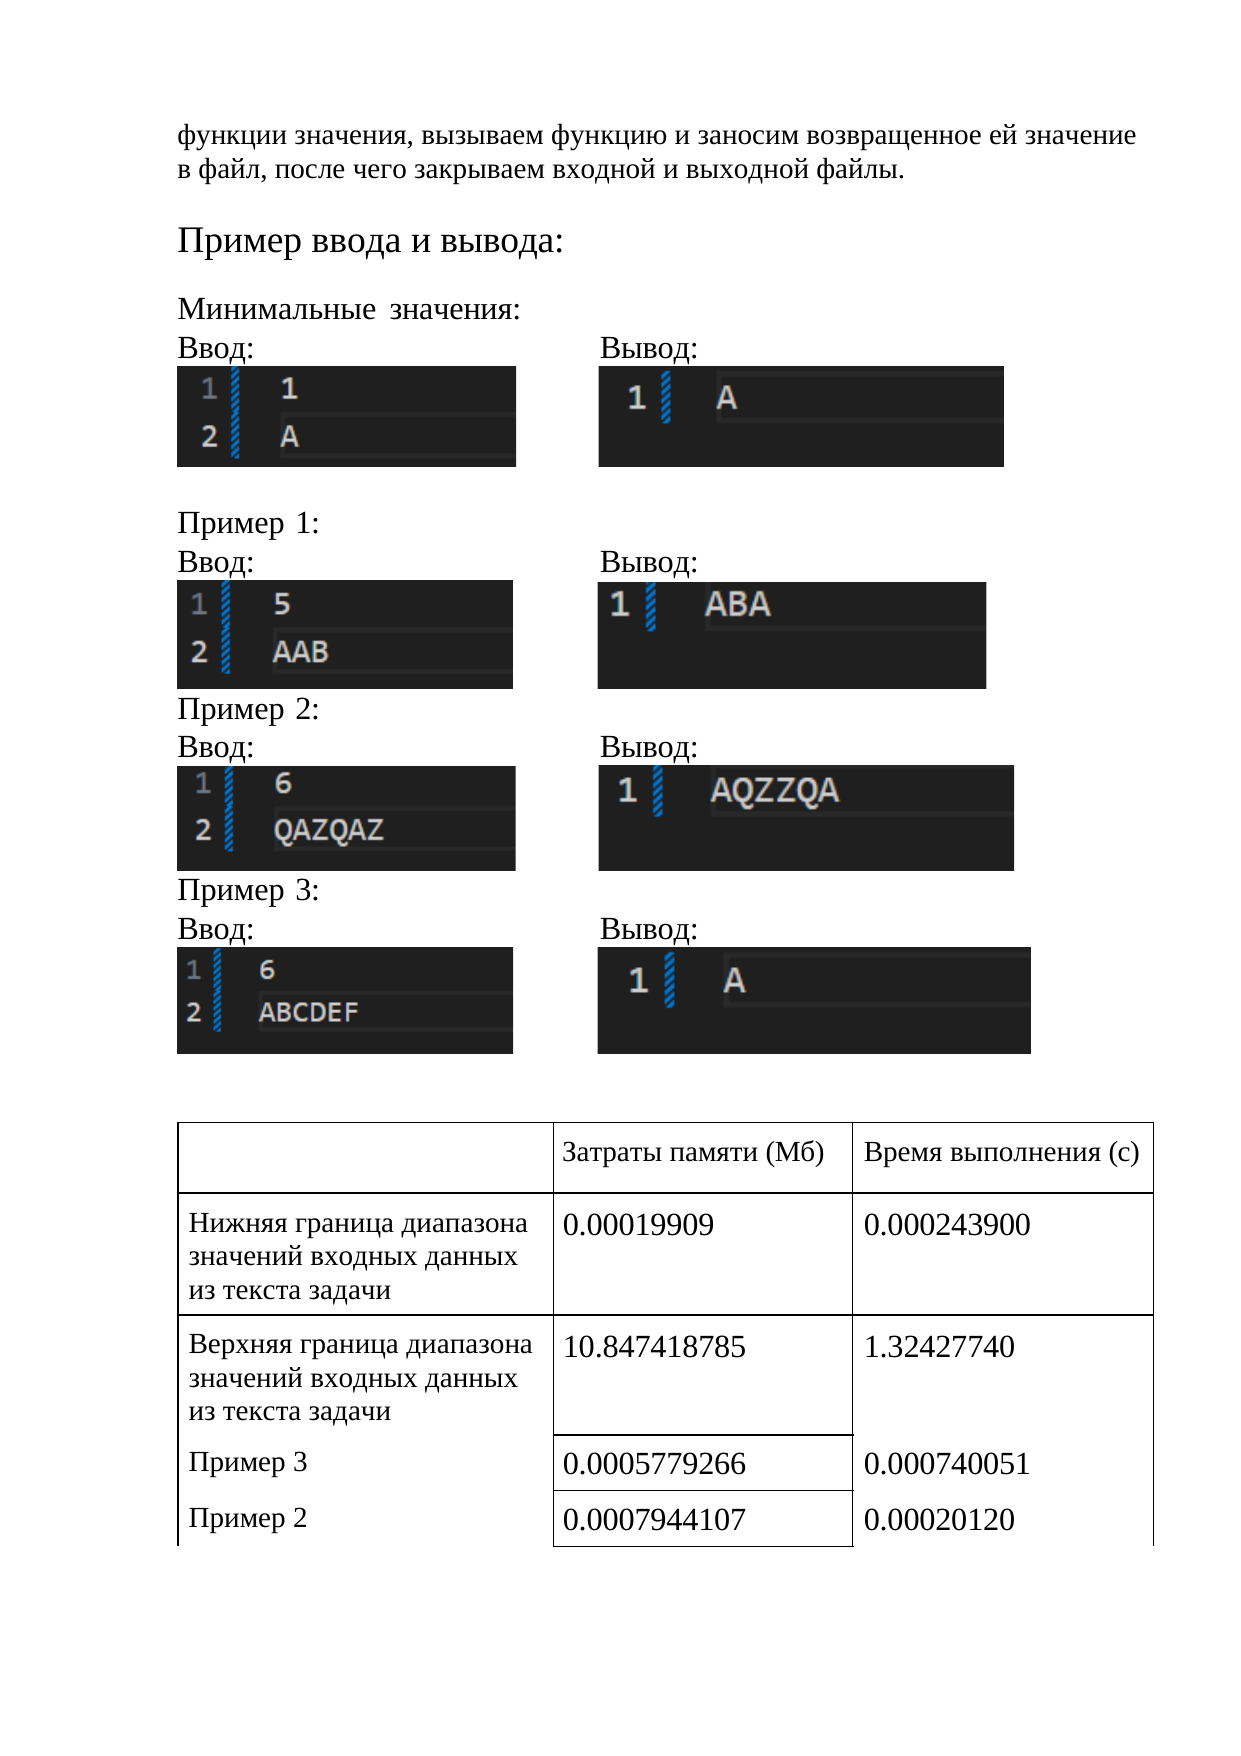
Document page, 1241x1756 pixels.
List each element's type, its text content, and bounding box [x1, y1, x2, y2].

table_header [179, 1123, 553, 1192]
table_cell Пример 3 [179, 1434, 553, 1490]
table_header Время выполнения (с) [853, 1123, 1153, 1192]
table_cell 10.847418785 [554, 1316, 852, 1434]
picture [597, 947, 1031, 1054]
table_cell 0.00020120 [853, 1490, 1153, 1546]
picture [177, 766, 516, 871]
text Ввод: Вывод: [177, 542, 1165, 579]
table_cell 0.000243900 [853, 1194, 1153, 1314]
picture [177, 580, 513, 689]
text Ввод: Вывод: [177, 727, 1165, 764]
table_cell 0.0005779266 [554, 1436, 852, 1490]
table_header Затраты памяти (Мб) [554, 1123, 852, 1192]
table_cell 0.000740051 [853, 1434, 1153, 1490]
picture [177, 366, 517, 467]
picture [598, 765, 1015, 871]
text Минимальные значения: [177, 289, 1165, 327]
text Ввод: Вывод: [177, 328, 1165, 366]
picture [177, 947, 514, 1054]
picture [597, 582, 987, 689]
subtitle Пример ввода и вывода: [177, 217, 1165, 260]
text Пример 3: [177, 793, 1165, 907]
table_cell 0.00019909 [554, 1194, 852, 1314]
text Ввод: Вывод: [177, 909, 1165, 946]
text Пример 2: [177, 608, 1165, 726]
text функции значения, вызываем функцию и заносим возвращенное ей значение в файл, после чего закрываем входной и выходной файлы. [177, 117, 1150, 184]
text Пример 1: [177, 504, 1165, 541]
table_cell 0.0007944107 [554, 1491, 852, 1546]
table_cell Верхняя граница диапазона значений входных данных из текста задачи [179, 1316, 553, 1434]
picture [598, 366, 1004, 467]
table_cell Пример 2 [179, 1490, 553, 1546]
table_cell Нижняя граница диапазона значений входных данных из текста задачи [179, 1194, 553, 1314]
table_cell 1.32427740 [853, 1316, 1153, 1434]
